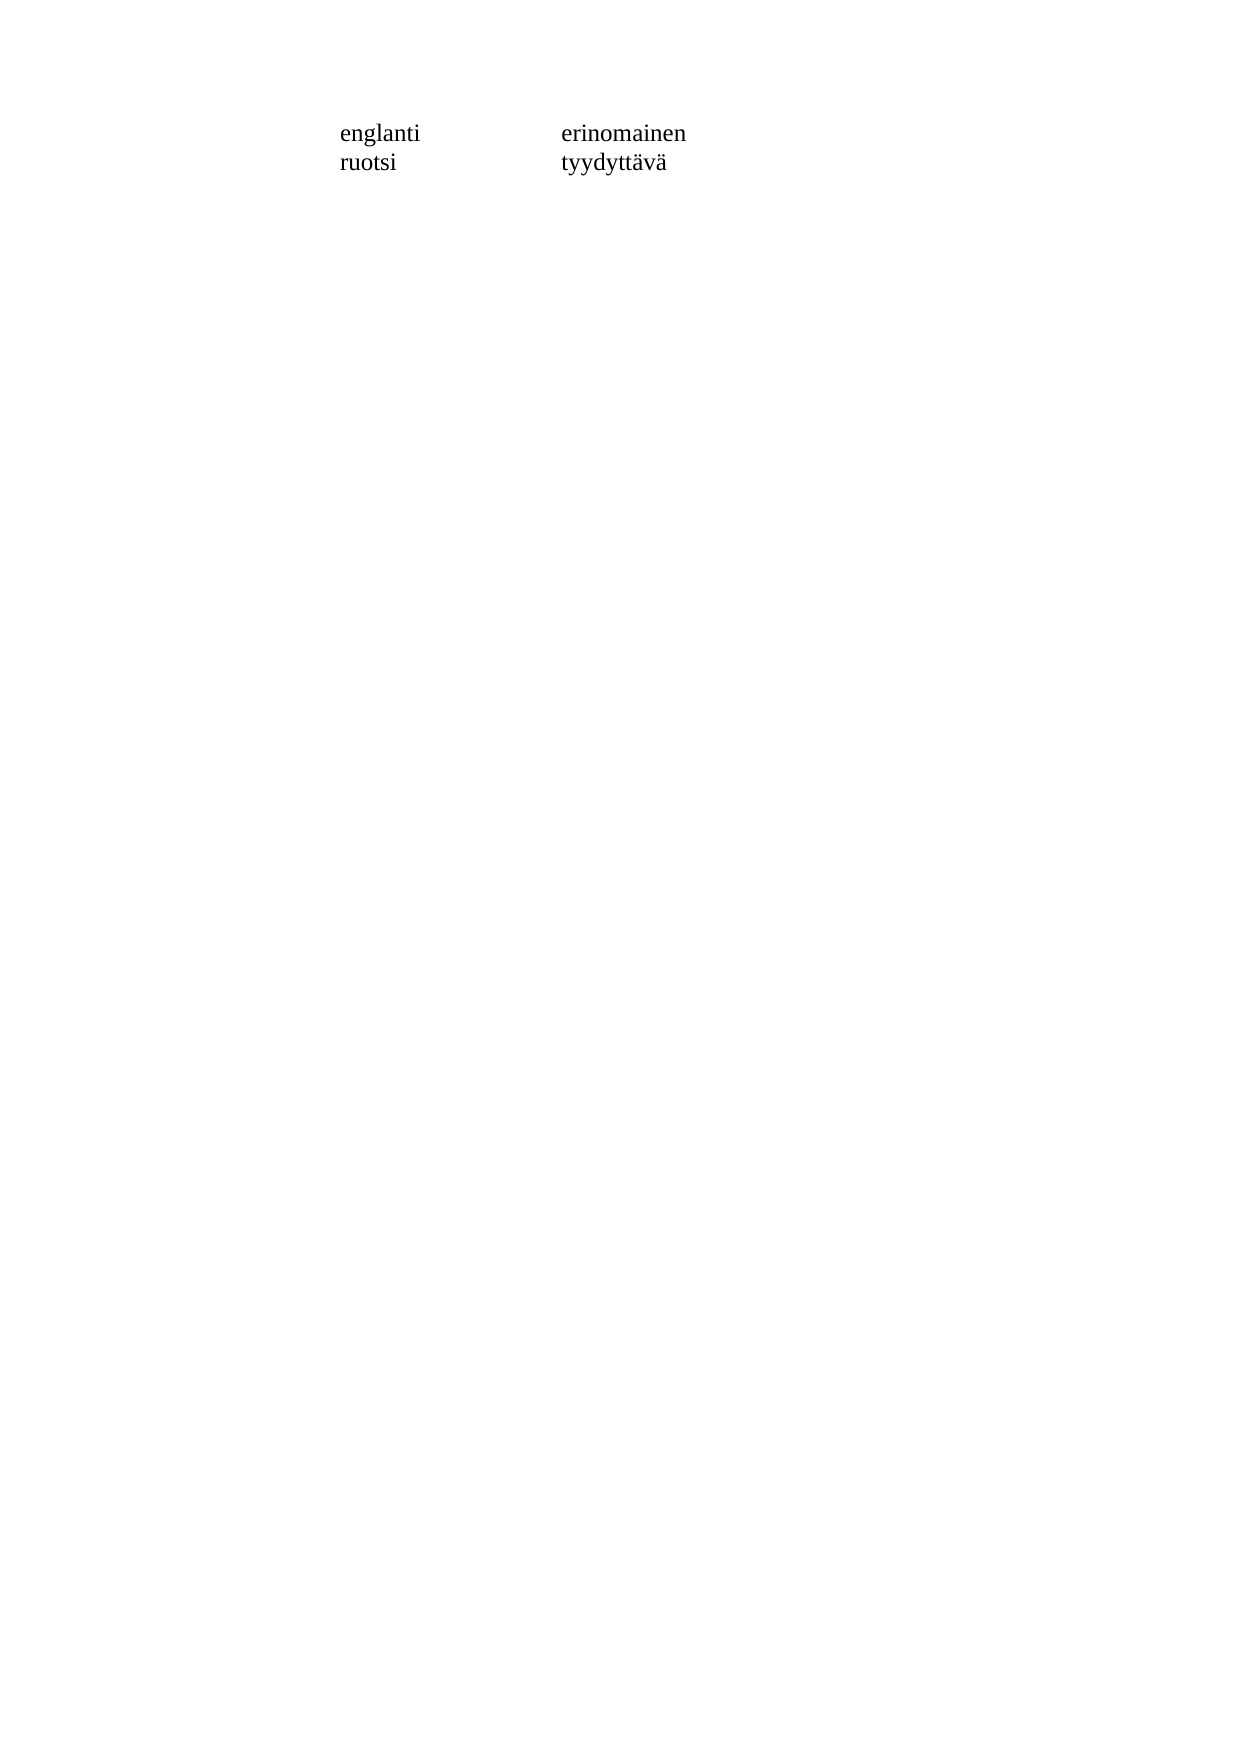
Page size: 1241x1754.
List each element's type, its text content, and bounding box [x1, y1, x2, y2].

text ruotsi tyydyttävä [340, 147, 1122, 176]
text englanti erinomainen [340, 118, 1122, 147]
